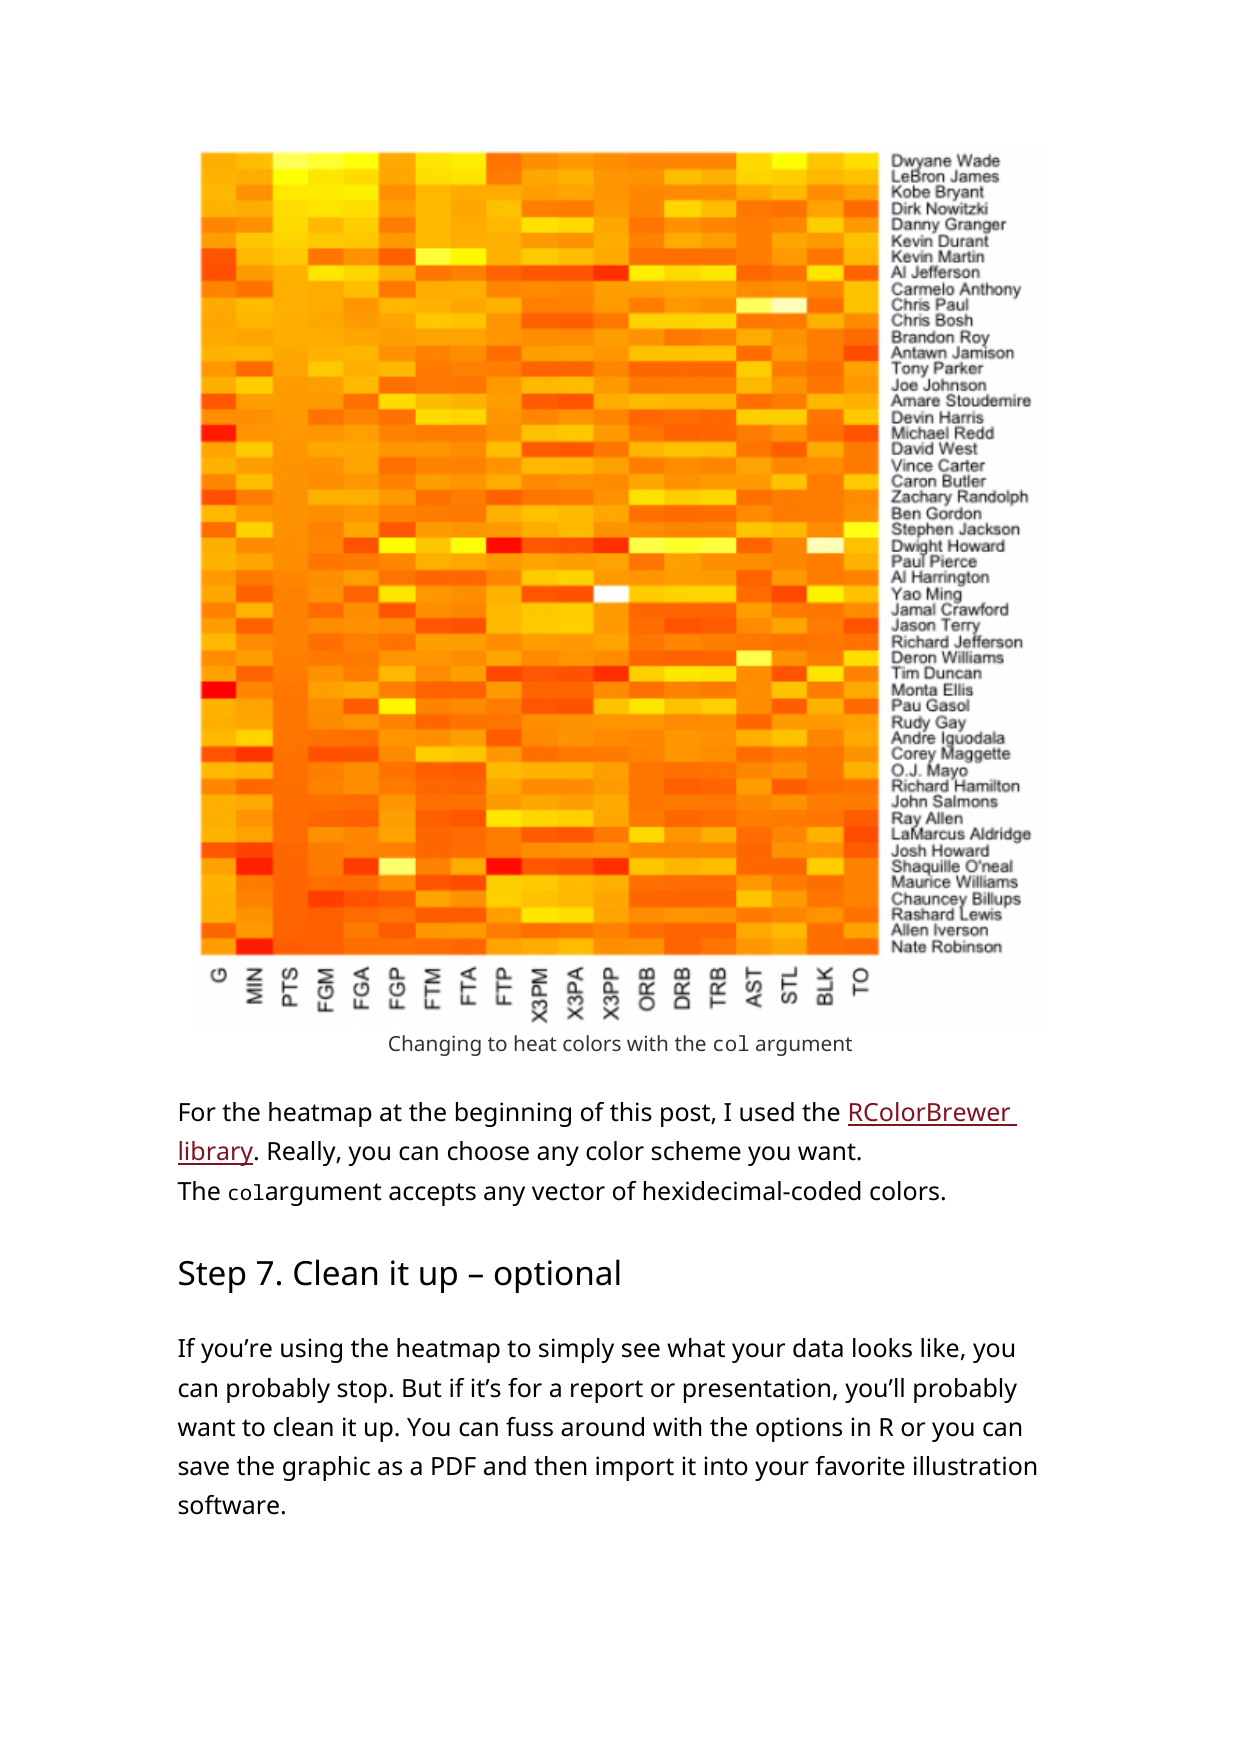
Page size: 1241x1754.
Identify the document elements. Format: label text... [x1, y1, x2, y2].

text Changing to heat colors with the col argument [177, 148, 1063, 1057]
text If you’re using the heatmap to simply see what your data looks like, you can probably stop. But if it’s for a report or presentation, you’ll probably want to clean it up. You can fuss around with the options in R or you can save the graphic as a PDF and then import it into your favorite illustration software. [177, 1331, 1063, 1522]
text For the heatmap at the beginning of this post, I used the RColorBrewer library. Really, you can choose any color scheme you want. The colargument accepts any vector of hexidecimal-coded colors. [177, 1095, 1063, 1207]
subtitle Step 7. Clean it up – optional [177, 1250, 1063, 1295]
